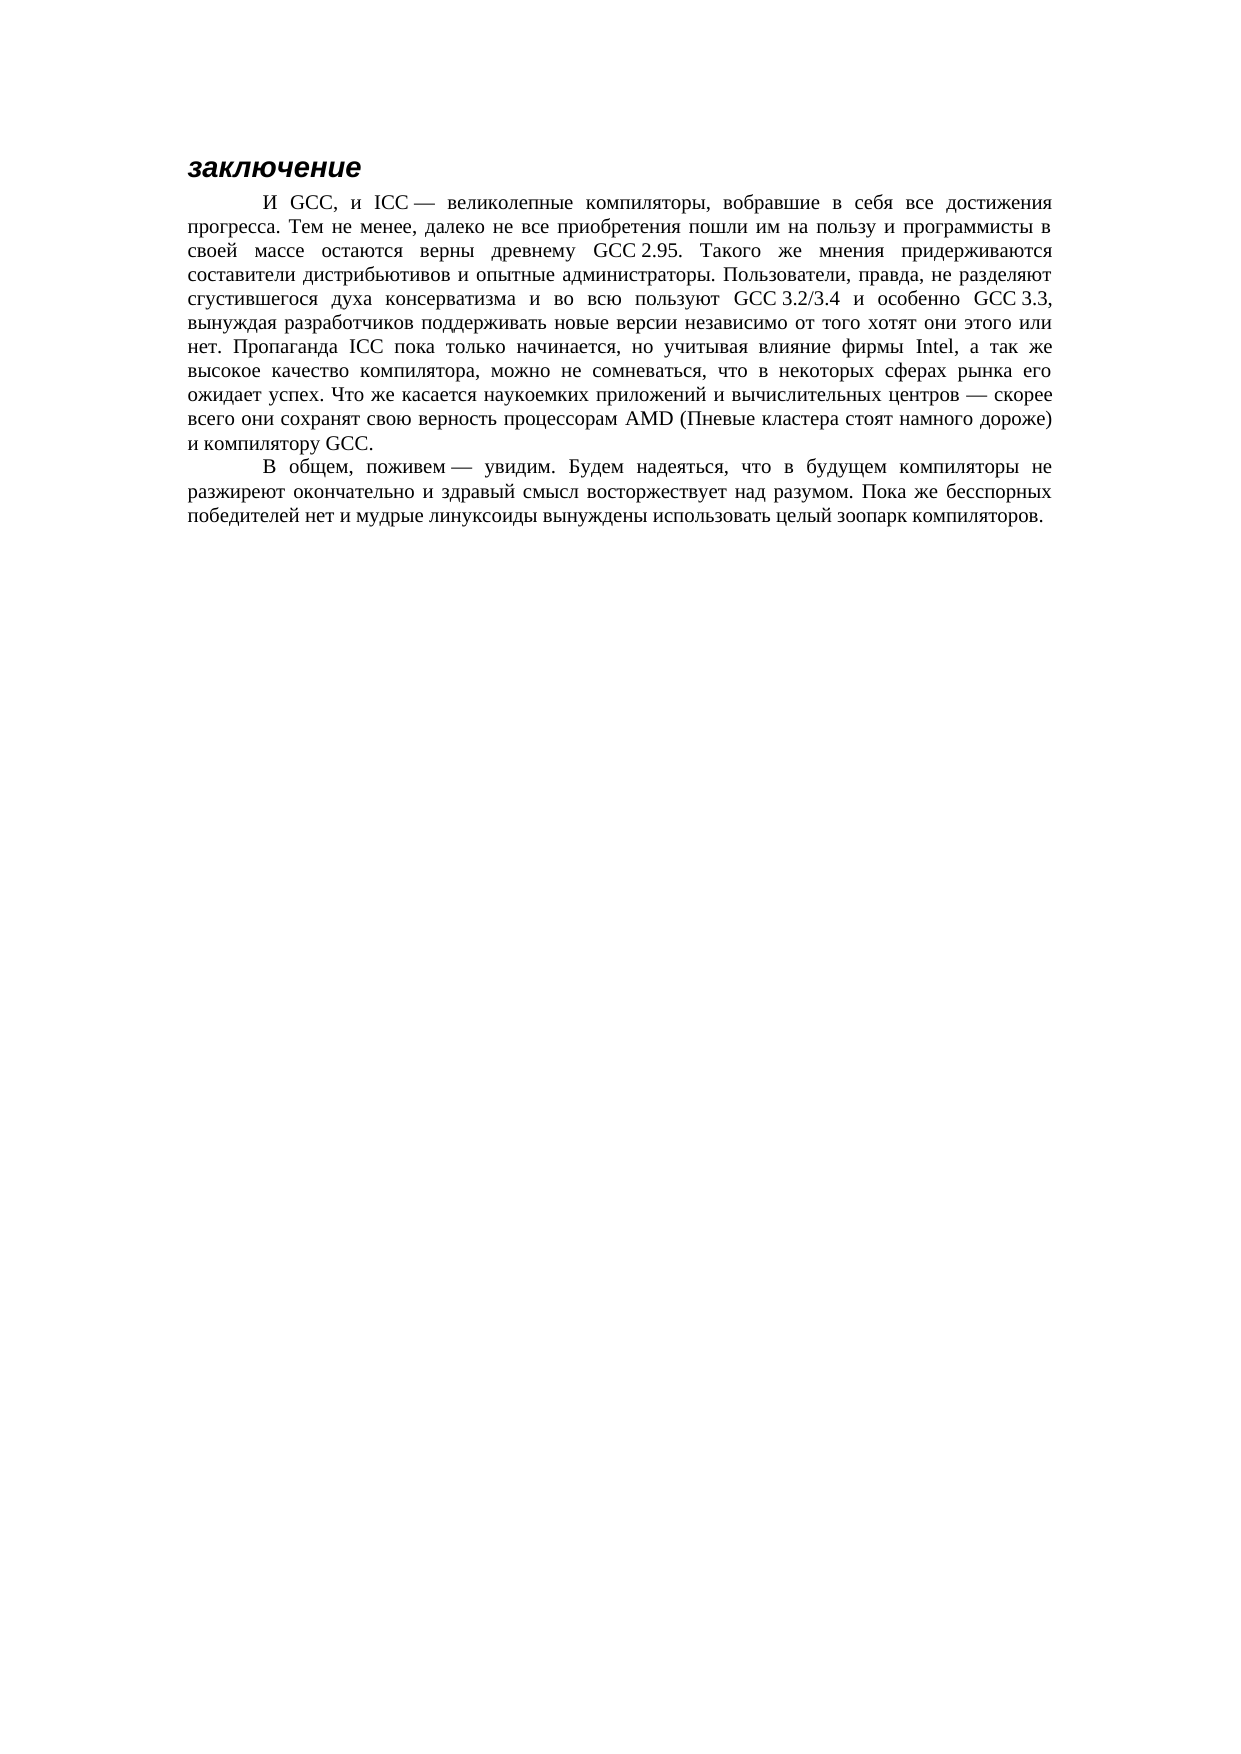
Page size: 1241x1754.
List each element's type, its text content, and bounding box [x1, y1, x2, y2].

text В общем, поживем — увидим. Будем надеяться, что в будущем компиляторы не разжиреют окончательно и здравый смысл восторжествует над разумом. Пока же бесспорных победителей нет и мудрые линуксоиды вынуждены использовать целый зоопарк компиляторов. [187, 454, 1053, 527]
subtitle заключение [187, 150, 1053, 183]
text И GCC, и ICC — великолепные компиляторы, вобравшие в себя все достижения прогресса. Тем не менее, далеко не все приобретения пошли им на пользу и программисты в своей массе остаются верны древнему GCC 2.95. Такого же мнения придерживаются составители дистрибьютивов и опытные администраторы. Пользователи, правда, не разделяют сгустившегося духа консерватизма и во всю пользуют GCC 3.2/3.4 и особенно GCC 3.3, вынуждая разработчиков поддерживать новые версии независимо от того хотят они этого или нет. Пропаганда ICC пока только начинается, но учитывая влияние фирмы Intel, а так же высокое качество компилятора, можно не сомневаться, что в некоторых сферах рынка его ожидает успех. Что же касается наукоемких приложений и вычислительных центров — скорее всего они сохранят свою верность процессорам AMD (Пневые кластера стоят намного дороже) и компилятору GCC. [187, 190, 1053, 454]
